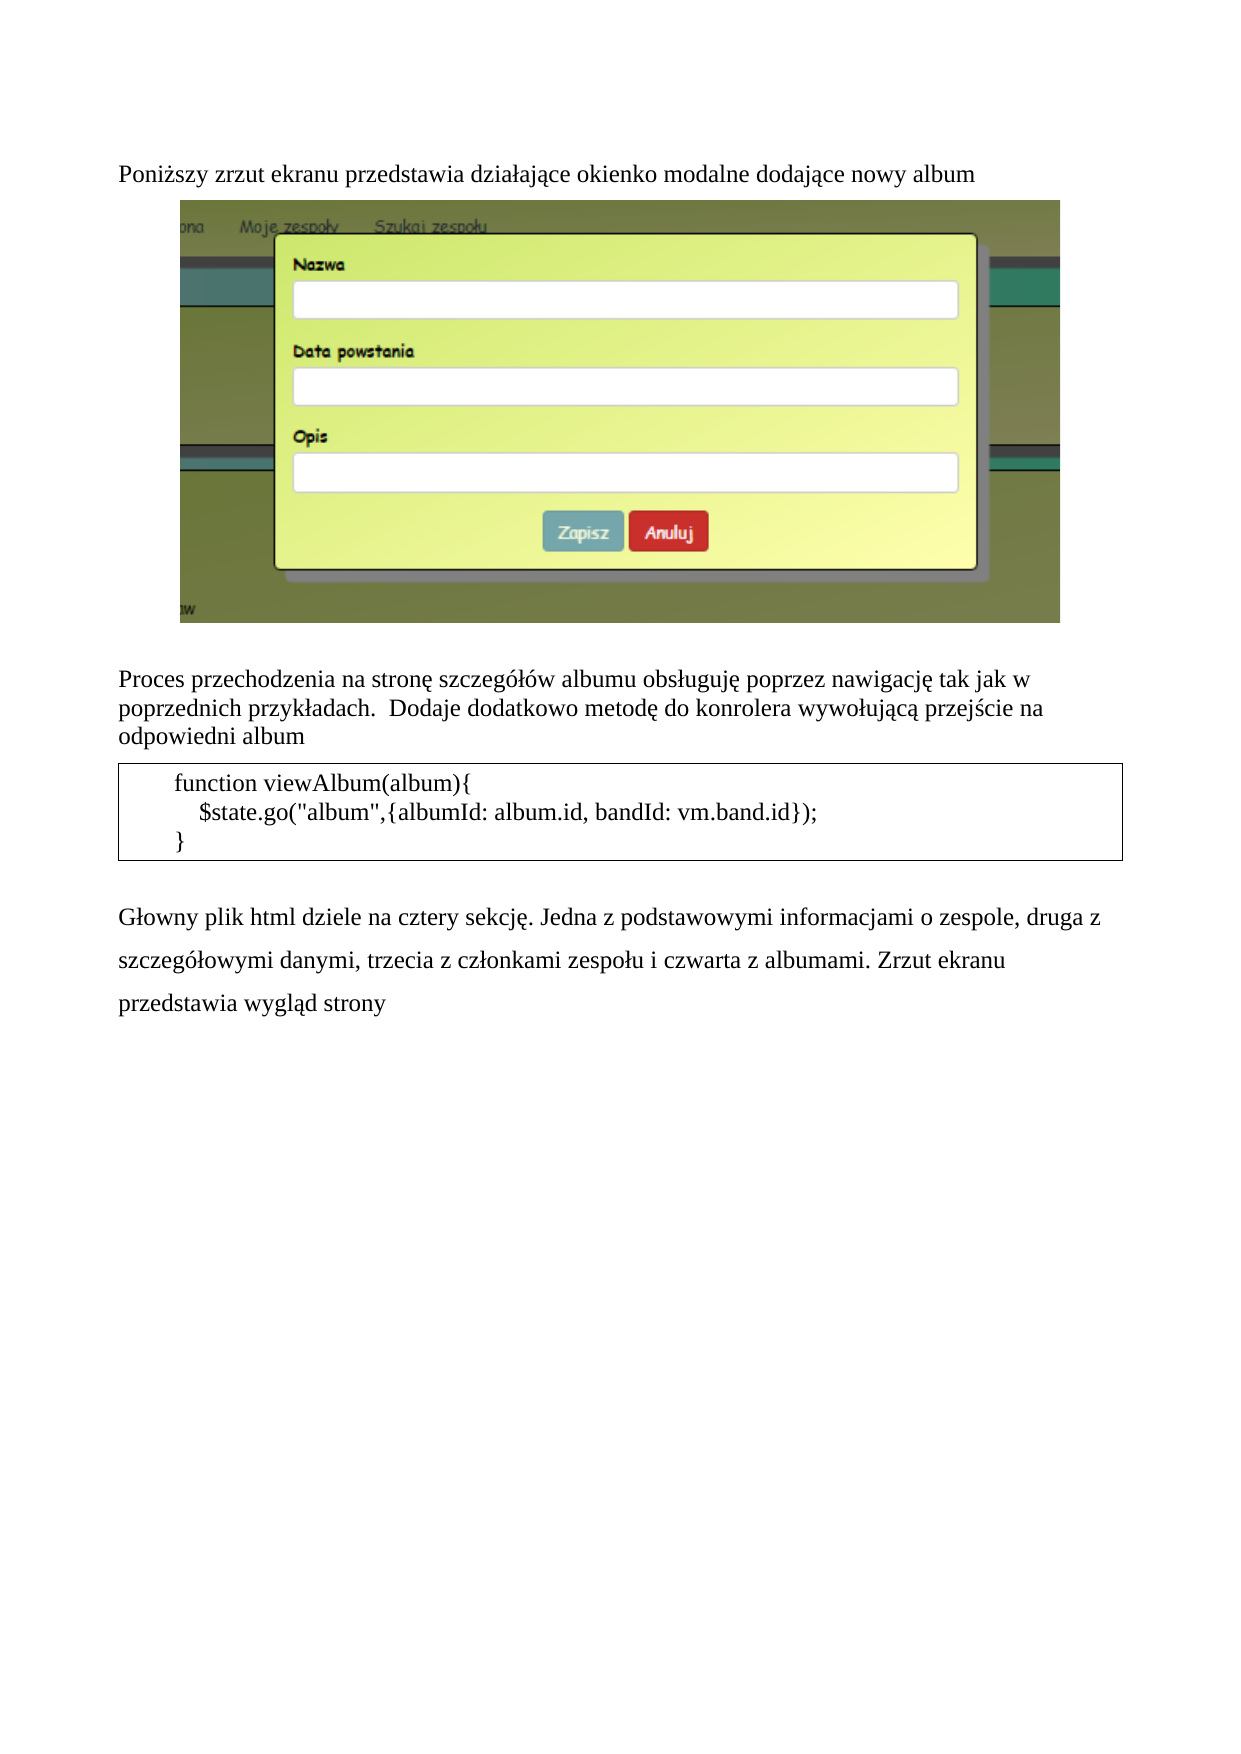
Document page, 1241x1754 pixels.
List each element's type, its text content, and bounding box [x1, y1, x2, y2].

text Głowny plik html dziele na cztery sekcję. Jedna z podstawowymi informacjami o zespole, druga z szczegółowymi danymi, trzecia z członkami zespołu i czwarta z albumami. Zrzut ekranu przedstawia wygląd strony [118, 902, 1122, 1017]
table_header function viewAlbum(album){ $state.go("album",{albumId: album.id, bandId: vm.band.id}); } [119, 764, 1122, 860]
text Poniższy zrzut ekranu przedstawia działające okienko modalne dodające nowy album [118, 159, 1122, 188]
text Proces przechodzenia na stronę szczegółów albumu obsługuję poprzez nawigację tak jak w poprzednich przykładach. Dodaje dodatkowo metodę do konrolera wywołującą przejście na odpowiedni album [118, 664, 1122, 750]
